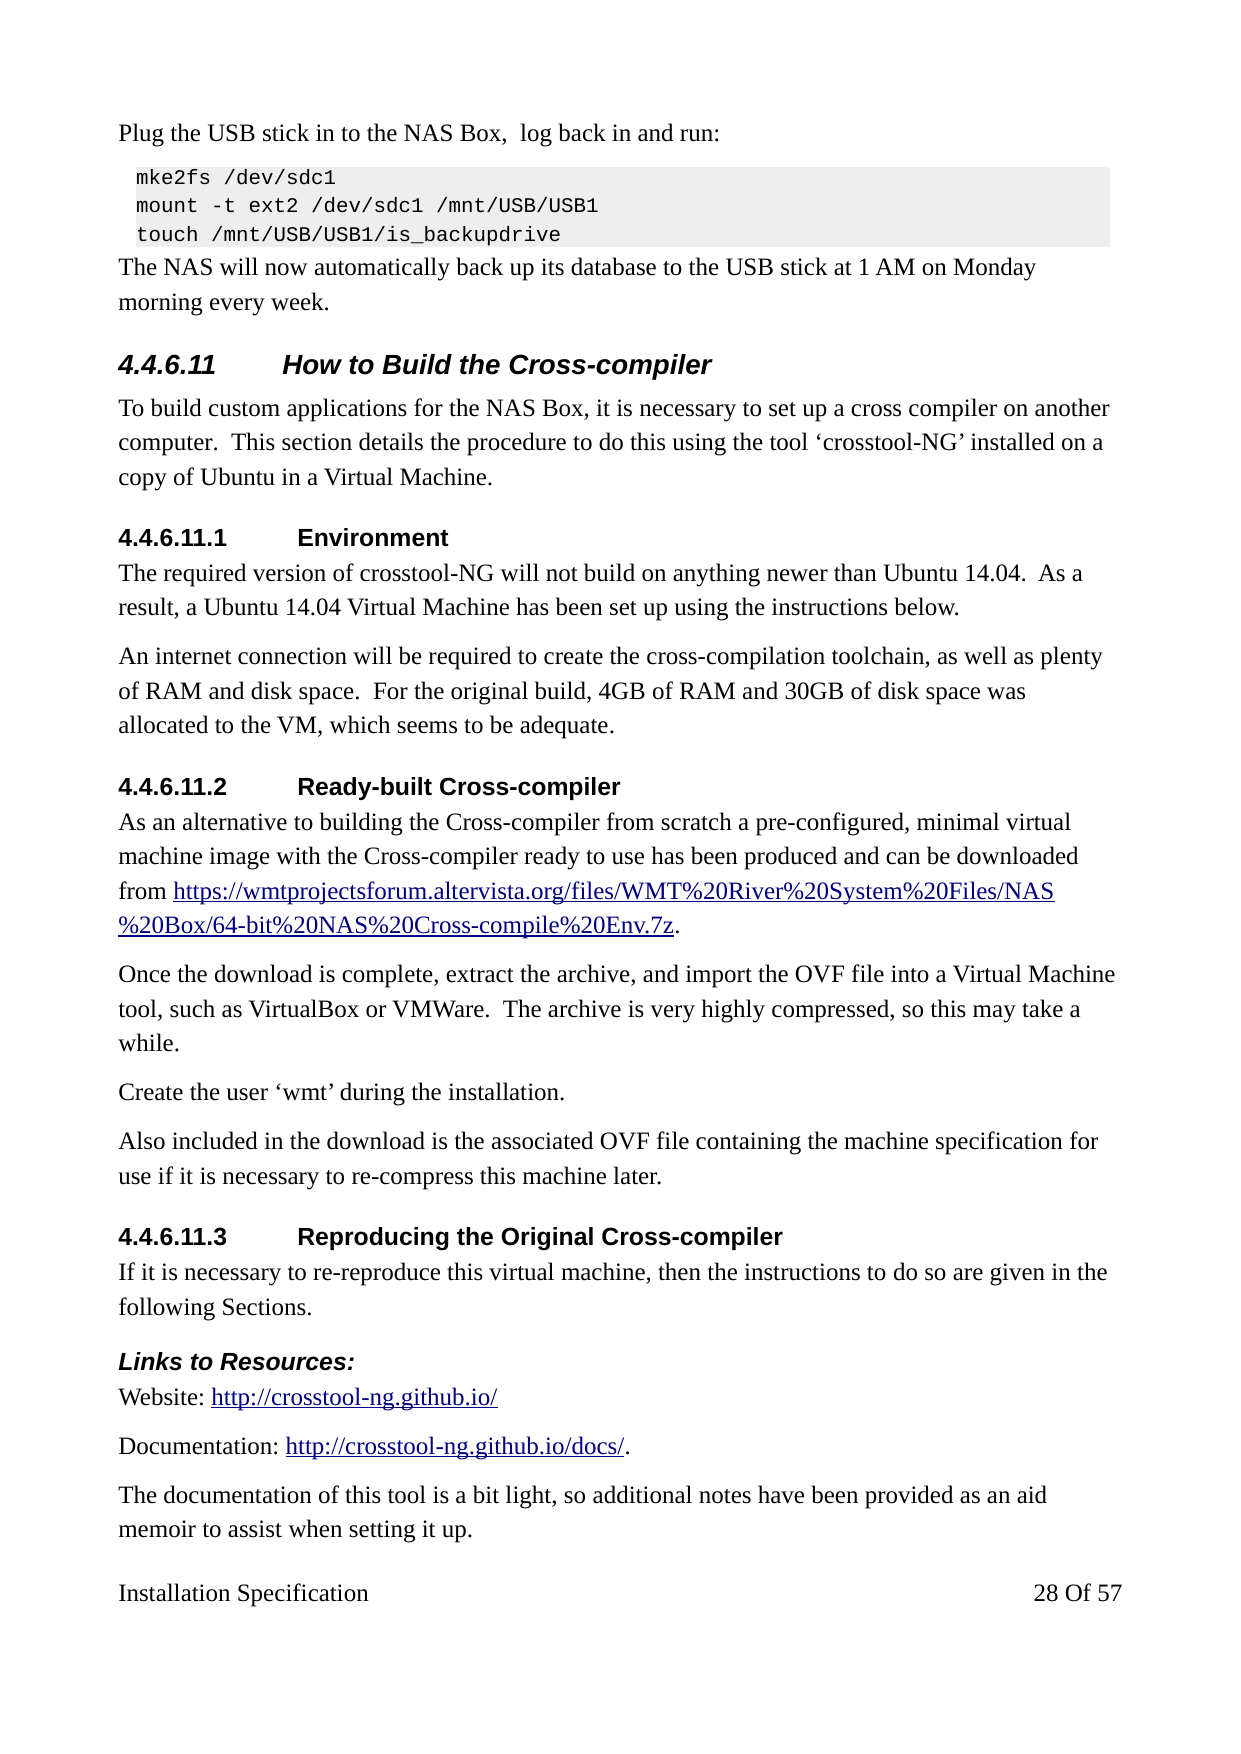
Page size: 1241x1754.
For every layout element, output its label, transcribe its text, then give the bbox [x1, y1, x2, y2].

subtitle Environment [118, 523, 1122, 552]
text touch /mnt/USB/USB1/is_backupdrive [136, 224, 1110, 247]
subtitle Ready-built Cross-compiler [118, 772, 1122, 801]
text The required version of crosstool-NG will not build on anything newer than Ubuntu 14.04. As a result, a Ubuntu 14.04 Virtual Machine has been set up using the instructions below. [118, 558, 1122, 621]
text Plug the USB stick in to the NAS Box, log back in and run: [118, 118, 1122, 147]
text Also included in the download is the associated OVF file containing the machine specification for use if it is necessary to re-compress this machine later. [118, 1126, 1122, 1189]
text The documentation of this tool is a bit light, so additional notes have been provided as an aid memoir to assist when setting it up. [118, 1480, 1122, 1543]
text If it is necessary to re-reproduce this virtual machine, then the instructions to do so are given in the following Sections. [118, 1257, 1122, 1320]
subtitle How to Build the Cross-compiler [118, 348, 1122, 380]
text Website: http://crosstool-ng.github.io/ [118, 1382, 1122, 1411]
subtitle Reproducing the Original Cross-compiler [118, 1222, 1122, 1251]
text Once the download is complete, extract the archive, and import the OVF file into a Virtual Machine tool, such as VirtualBox or VMWare. The archive is very highly compressed, so this may take a while. [118, 959, 1122, 1057]
text An internet connection will be required to create the cross-compilation toolchain, as well as plenty of RAM and disk space. For the original build, 4GB of RAM and 30GB of disk space was allocated to the VM, which seems to be adequate. [118, 641, 1122, 739]
text Documentation: http://crosstool-ng.github.io/docs/. [118, 1431, 1122, 1459]
text mke2fs /dev/sdc1 [136, 167, 1110, 191]
text The NAS will now automatically back up its database to the USB stick at 1 AM on Monday morning every week. [118, 252, 1122, 315]
text mount -t ext2 /dev/sdc1 /mnt/USB/USB1 [136, 196, 1110, 219]
text As an alternative to building the Cross-compiler from scratch a pre-configured, minimal virtual machine image with the Cross-compiler ready to use has been produced and can be downloaded from https://wmtprojectsforum.altervista.org/files/WMT%20River%20System%20Files/NAS%20Box/64-bit%20NAS%20Cross-compile%20Env.7z. [118, 807, 1122, 939]
text To build custom applications for the NAS Box, it is necessary to set up a cross compiler on another computer. This section details the procedure to do this using the tool ‘crosstool-NG’ installed on a copy of Ubuntu in a Virtual Machine. [118, 393, 1122, 490]
text Create the user ‘wmt’ during the installation. [118, 1077, 1122, 1106]
subtitle Links to Resources: [118, 1347, 1122, 1376]
